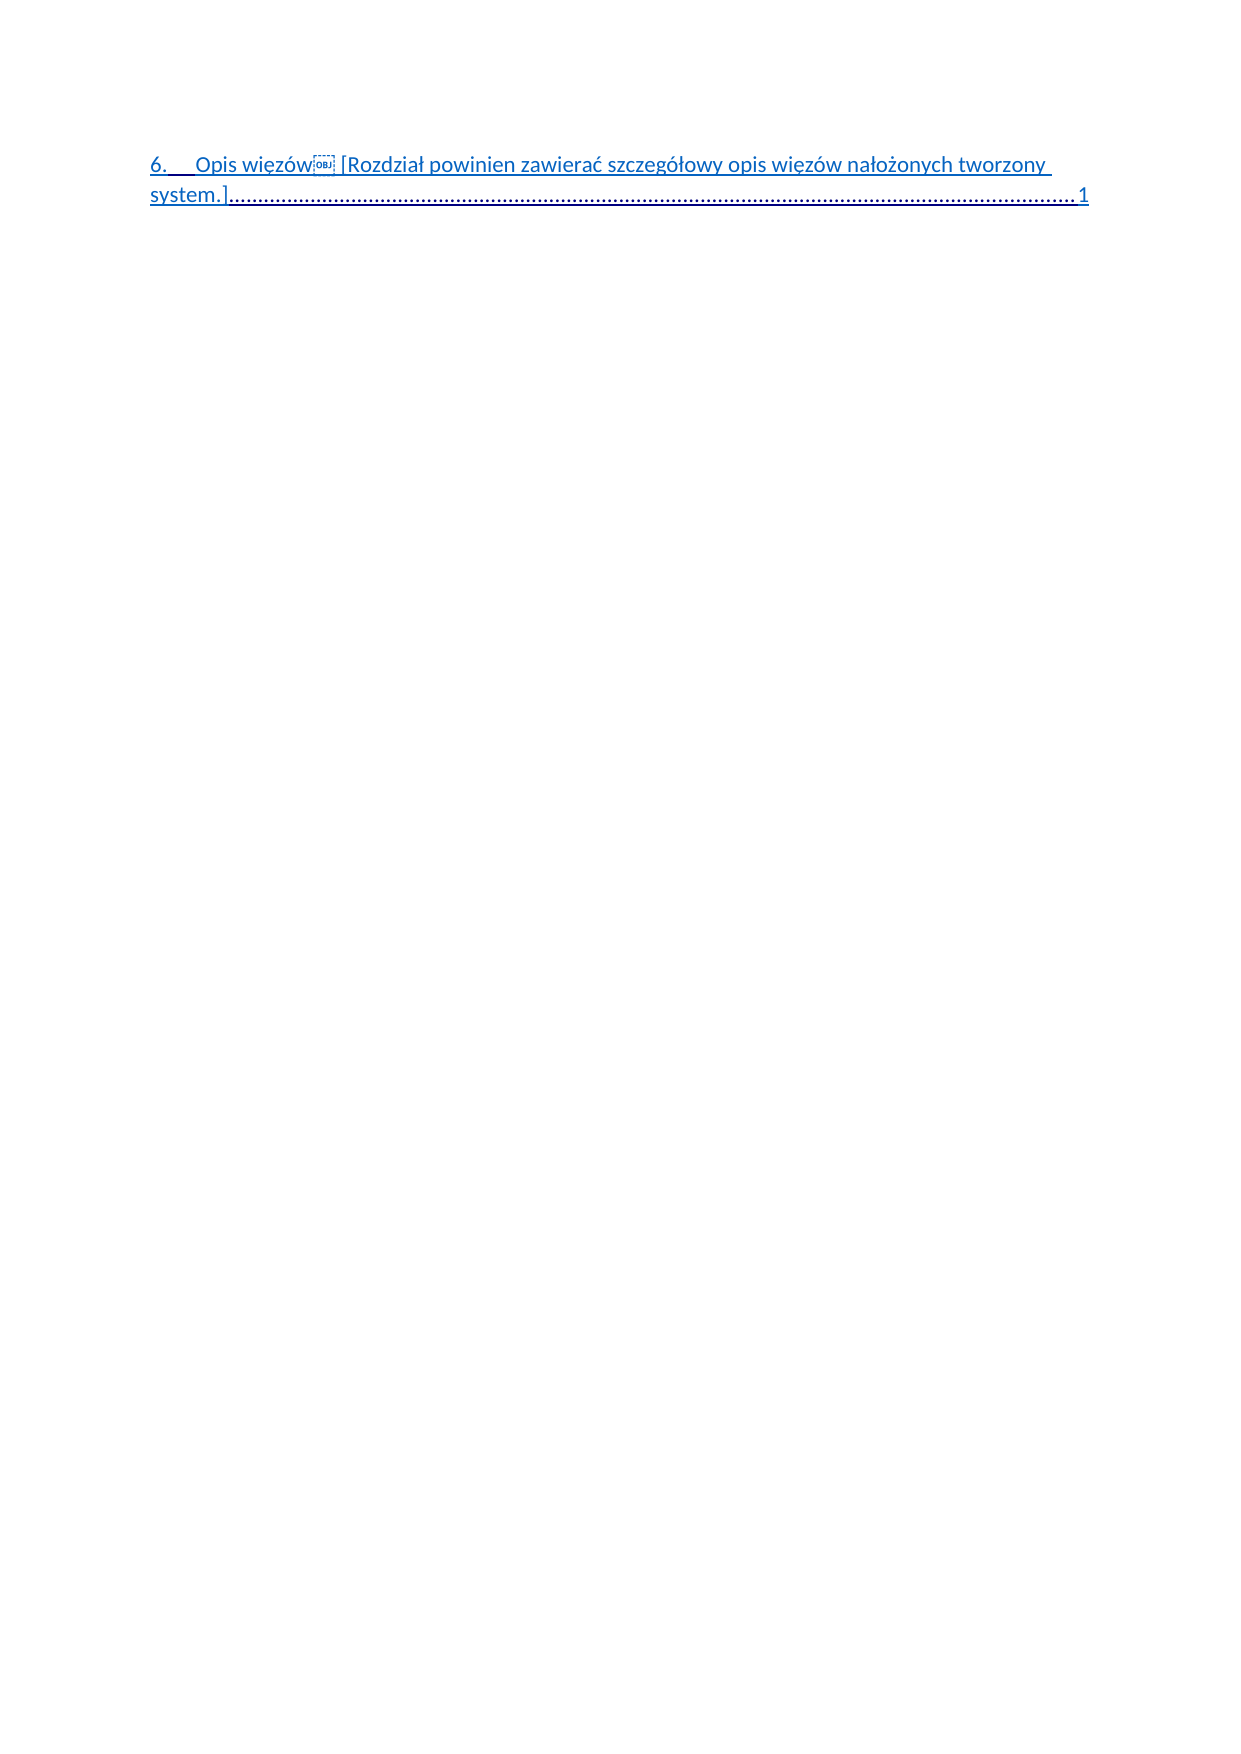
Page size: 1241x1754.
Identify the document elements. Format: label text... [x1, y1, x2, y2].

text 6. Opis więzów￼ [Rozdział powinien zawierać szczegółowy opis więzów nałożonych tworzony system.] 1 [150, 150, 1090, 208]
